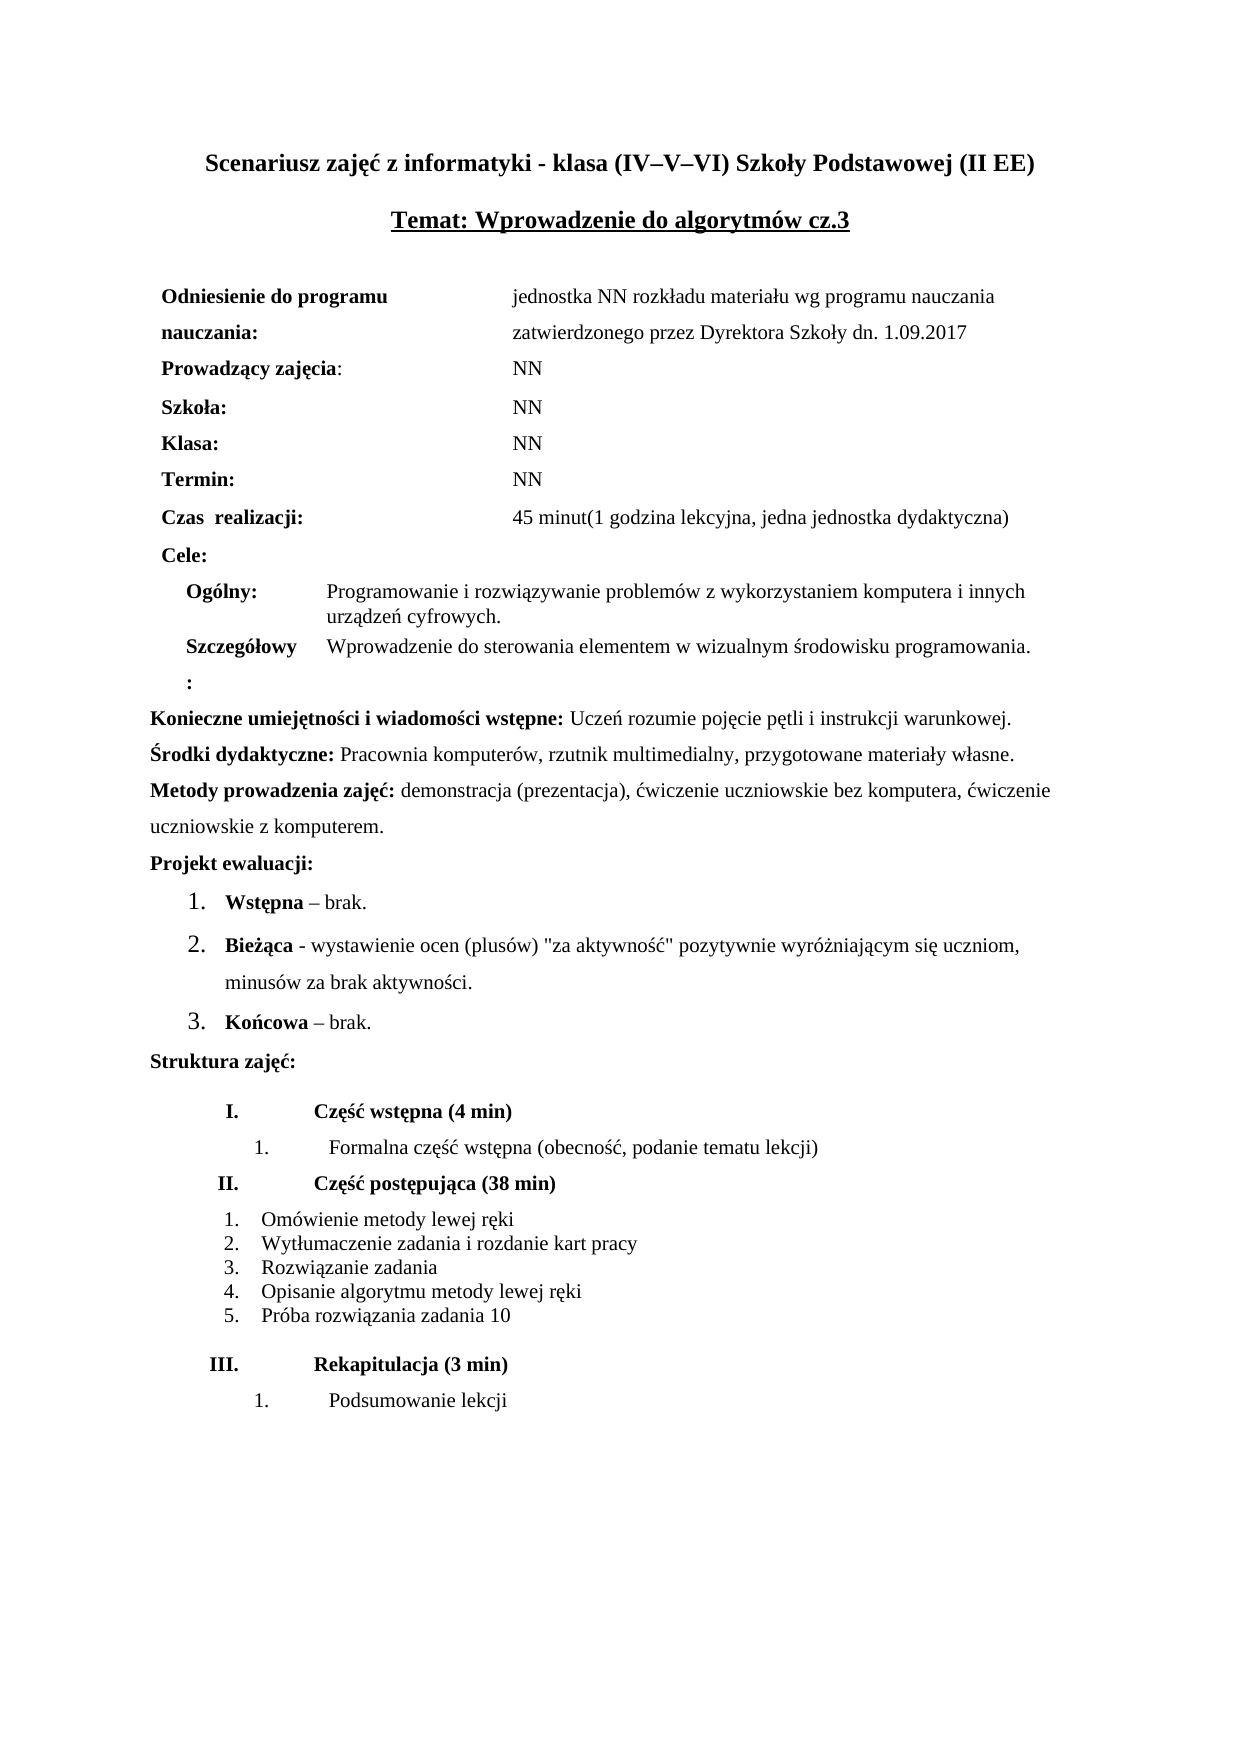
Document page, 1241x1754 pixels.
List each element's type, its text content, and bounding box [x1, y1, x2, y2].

table_cell Szkoła: [150, 395, 501, 431]
table_header Cele: [150, 544, 315, 579]
list Końcowa – brak. [187, 1006, 1090, 1035]
table_header [315, 544, 1090, 579]
list Wstępna – brak. [187, 886, 1090, 915]
text Metody prowadzenia zajęć: demonstracja (prezentacja), ćwiczenie uczniowskie bez komputera, ćwiczenie uczniowskie z komputerem. [150, 778, 1090, 838]
list Próba rozwiązania zadania 10 [224, 1303, 1090, 1327]
table_cell [150, 634, 174, 706]
table_cell NN [501, 467, 1121, 505]
list Rozwiązanie zadania [224, 1255, 1090, 1279]
text Projekt ewaluacji: [150, 850, 1090, 874]
table_cell Termin: [150, 467, 501, 505]
table_cell Prowadzący zajęcia: [150, 356, 501, 395]
table_cell NN [501, 431, 1121, 467]
list Część wstępna (4 min) [239, 1098, 1090, 1123]
text Temat: Wprowadzenie do algorytmów cz.3 [150, 205, 1090, 234]
text Struktura zajęć: [150, 1049, 1090, 1073]
table_header Odniesienie do programu nauczania: [150, 284, 501, 356]
list Bieżąca - wystawienie ocen (plusów) "za aktywność" pozytywnie wyróżniającym się uczniom, minusów za brak aktywności. [187, 929, 1090, 994]
list Omówienie metody lewej ręki [224, 1207, 1090, 1231]
list Opisanie algorytmu metody lewej ręki [224, 1279, 1090, 1303]
list Część postępująca (38 min) [239, 1171, 1090, 1195]
table_cell Wprowadzenie do sterowania elementem w wizualnym środowisku programowania. [315, 634, 1090, 706]
table_cell [150, 580, 174, 634]
table_cell Programowanie i rozwiązywanie problemów z wykorzystaniem komputera i innych urządzeń cyfrowych. [315, 580, 1090, 634]
table_cell Czas realizacji: [150, 505, 501, 543]
table_header jednostka NN rozkładu materiału wg programu nauczania zatwierdzonego przez Dyrektora Szkoły dn. 1.09.2017 [501, 284, 1121, 356]
table_cell NN [501, 395, 1121, 431]
text Konieczne umiejętności i wiadomości wstępne: Uczeń rozumie pojęcie pętli i instrukcji warunkowej. [150, 706, 1090, 730]
list Formalna część wstępna (obecność, podanie tematu lekcji) [253, 1134, 1090, 1159]
table_cell Szczegółowy: [175, 634, 315, 706]
text Środki dydaktyczne: Pracownia komputerów, rzutnik multimedialny, przygotowane materiały własne. [150, 742, 1090, 766]
table_cell 45 minut(1 godzina lekcyjna, jedna jednostka dydaktyczna) [501, 505, 1121, 543]
table_cell Klasa: [150, 431, 501, 467]
list Wytłumaczenie zadania i rozdanie kart pracy [224, 1231, 1090, 1255]
text Scenariusz zajęć z informatyki - klasa (IV–V–VI) Szkoły Podstawowej (II EE) [150, 148, 1090, 176]
table_cell Ogólny: [175, 580, 315, 634]
table_cell NN [501, 356, 1121, 395]
list Podsumowanie lekcji [253, 1388, 1090, 1412]
list Rekapitulacja (3 min) [239, 1352, 1090, 1376]
